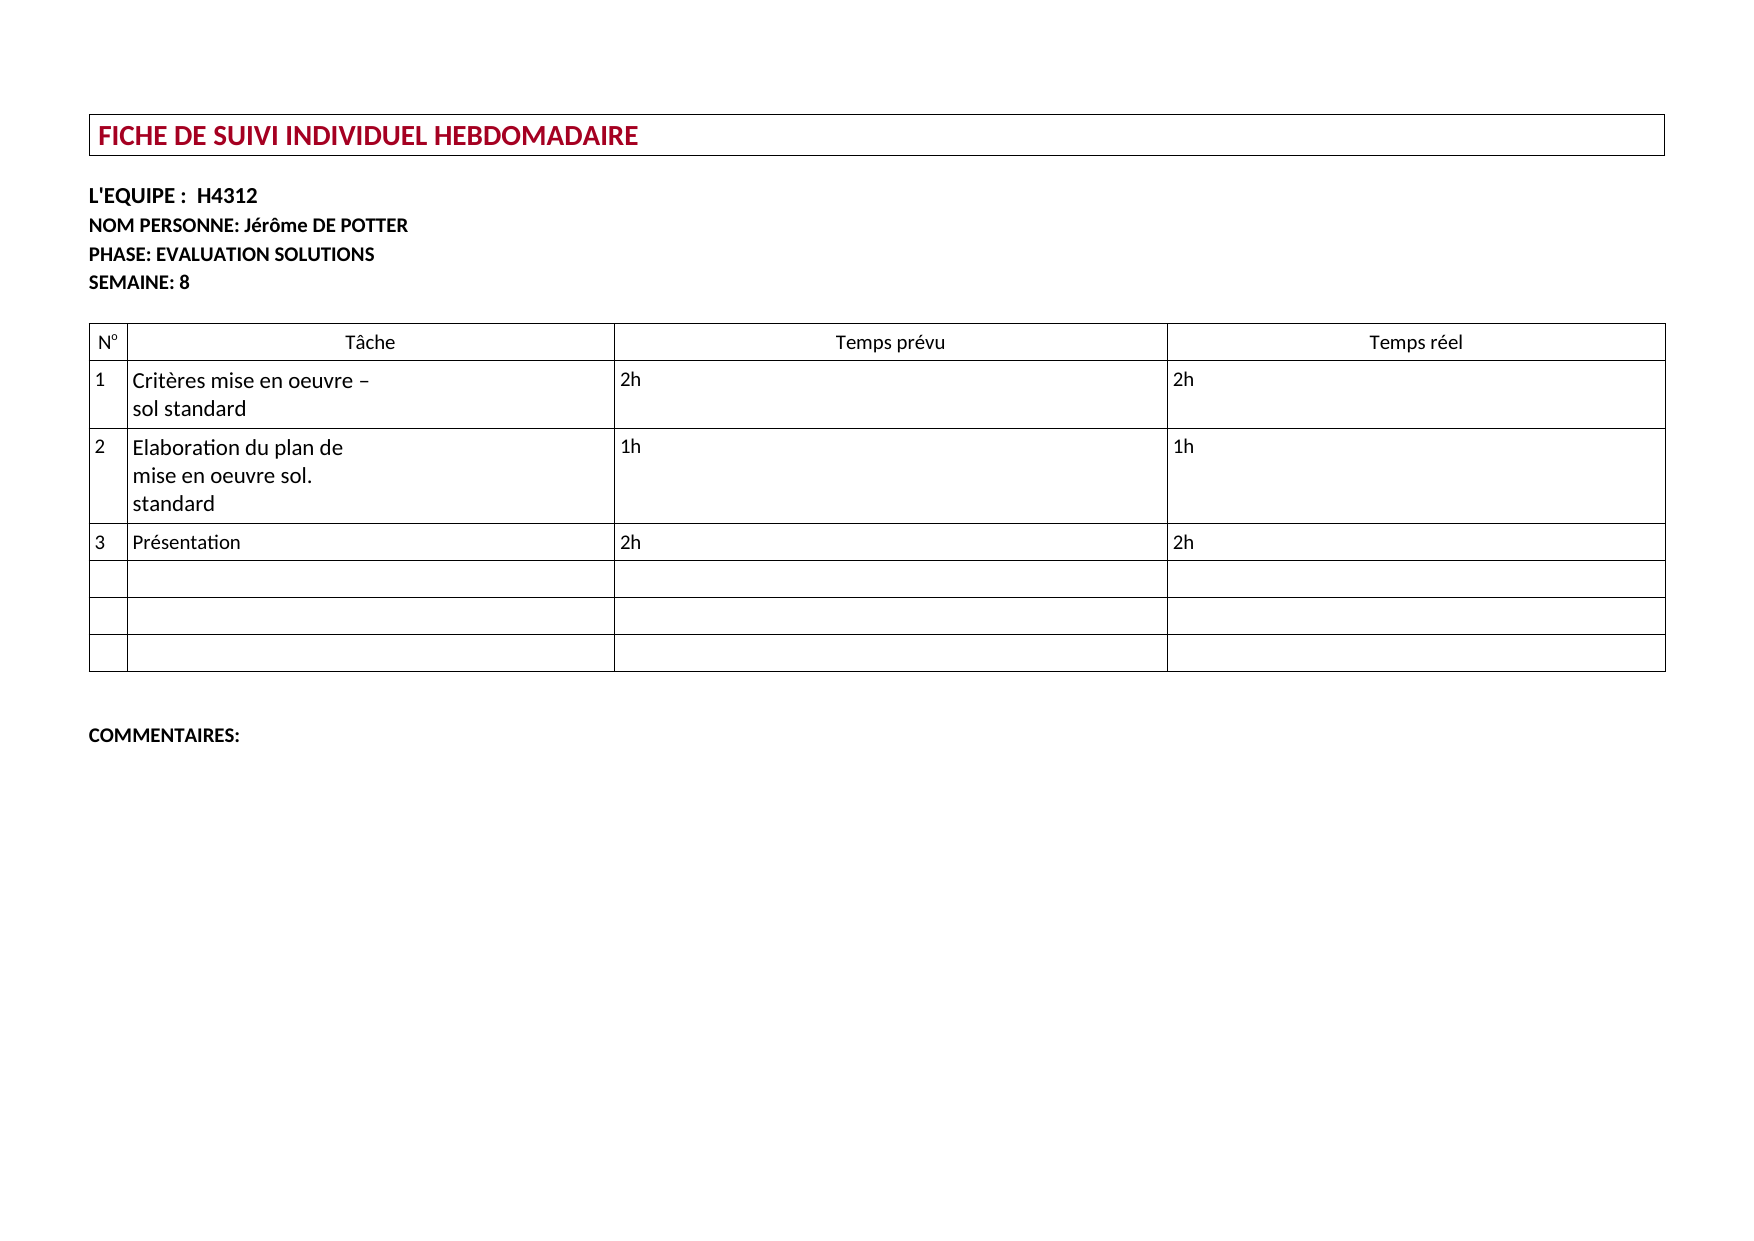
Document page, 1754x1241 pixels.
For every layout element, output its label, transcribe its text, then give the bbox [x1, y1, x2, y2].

table_cell [128, 561, 614, 597]
table_cell [128, 635, 614, 671]
table_header Temps prévu [615, 324, 1167, 360]
text SEMAINE: 8 [89, 269, 1665, 295]
table_cell 3 [90, 524, 127, 560]
table_cell 1h [615, 429, 1167, 523]
text L'EQUIPE : H4312 [89, 181, 1665, 209]
text NOM PERSONNE: Jérôme DE POTTER [89, 212, 1665, 238]
text COMMENTAIRES: [89, 722, 1665, 748]
table_cell [1168, 598, 1665, 634]
table_cell [615, 561, 1167, 597]
table_cell 2 [90, 429, 127, 523]
table_cell [1168, 561, 1665, 597]
table_header No [90, 324, 127, 360]
table_cell 2h [1168, 524, 1665, 560]
table_cell 2h [615, 361, 1167, 428]
table_cell [615, 598, 1167, 634]
table_cell 2h [1168, 361, 1665, 428]
table_cell Elaboration du plan de mise en oeuvre sol. standard [128, 429, 614, 523]
table_cell Présentation [128, 524, 614, 560]
table_cell 2h [615, 524, 1167, 560]
table_cell [90, 561, 127, 597]
table_cell Critères mise en oeuvre – sol standard [128, 361, 614, 428]
table_cell 1h [1168, 429, 1665, 523]
table_header Tâche [128, 324, 614, 360]
table_cell [128, 598, 614, 634]
table_cell [1168, 635, 1665, 671]
table_header Temps réel [1168, 324, 1665, 360]
text FICHE DE SUIVI INDIVIDUEL HEBDOMADAIRE [90, 115, 1664, 155]
table_cell [90, 598, 127, 634]
table_cell [90, 635, 127, 671]
table_cell 1 [90, 361, 127, 428]
text PHASE: EVALUATION SOLUTIONS [89, 241, 1665, 266]
table_cell [615, 635, 1167, 671]
